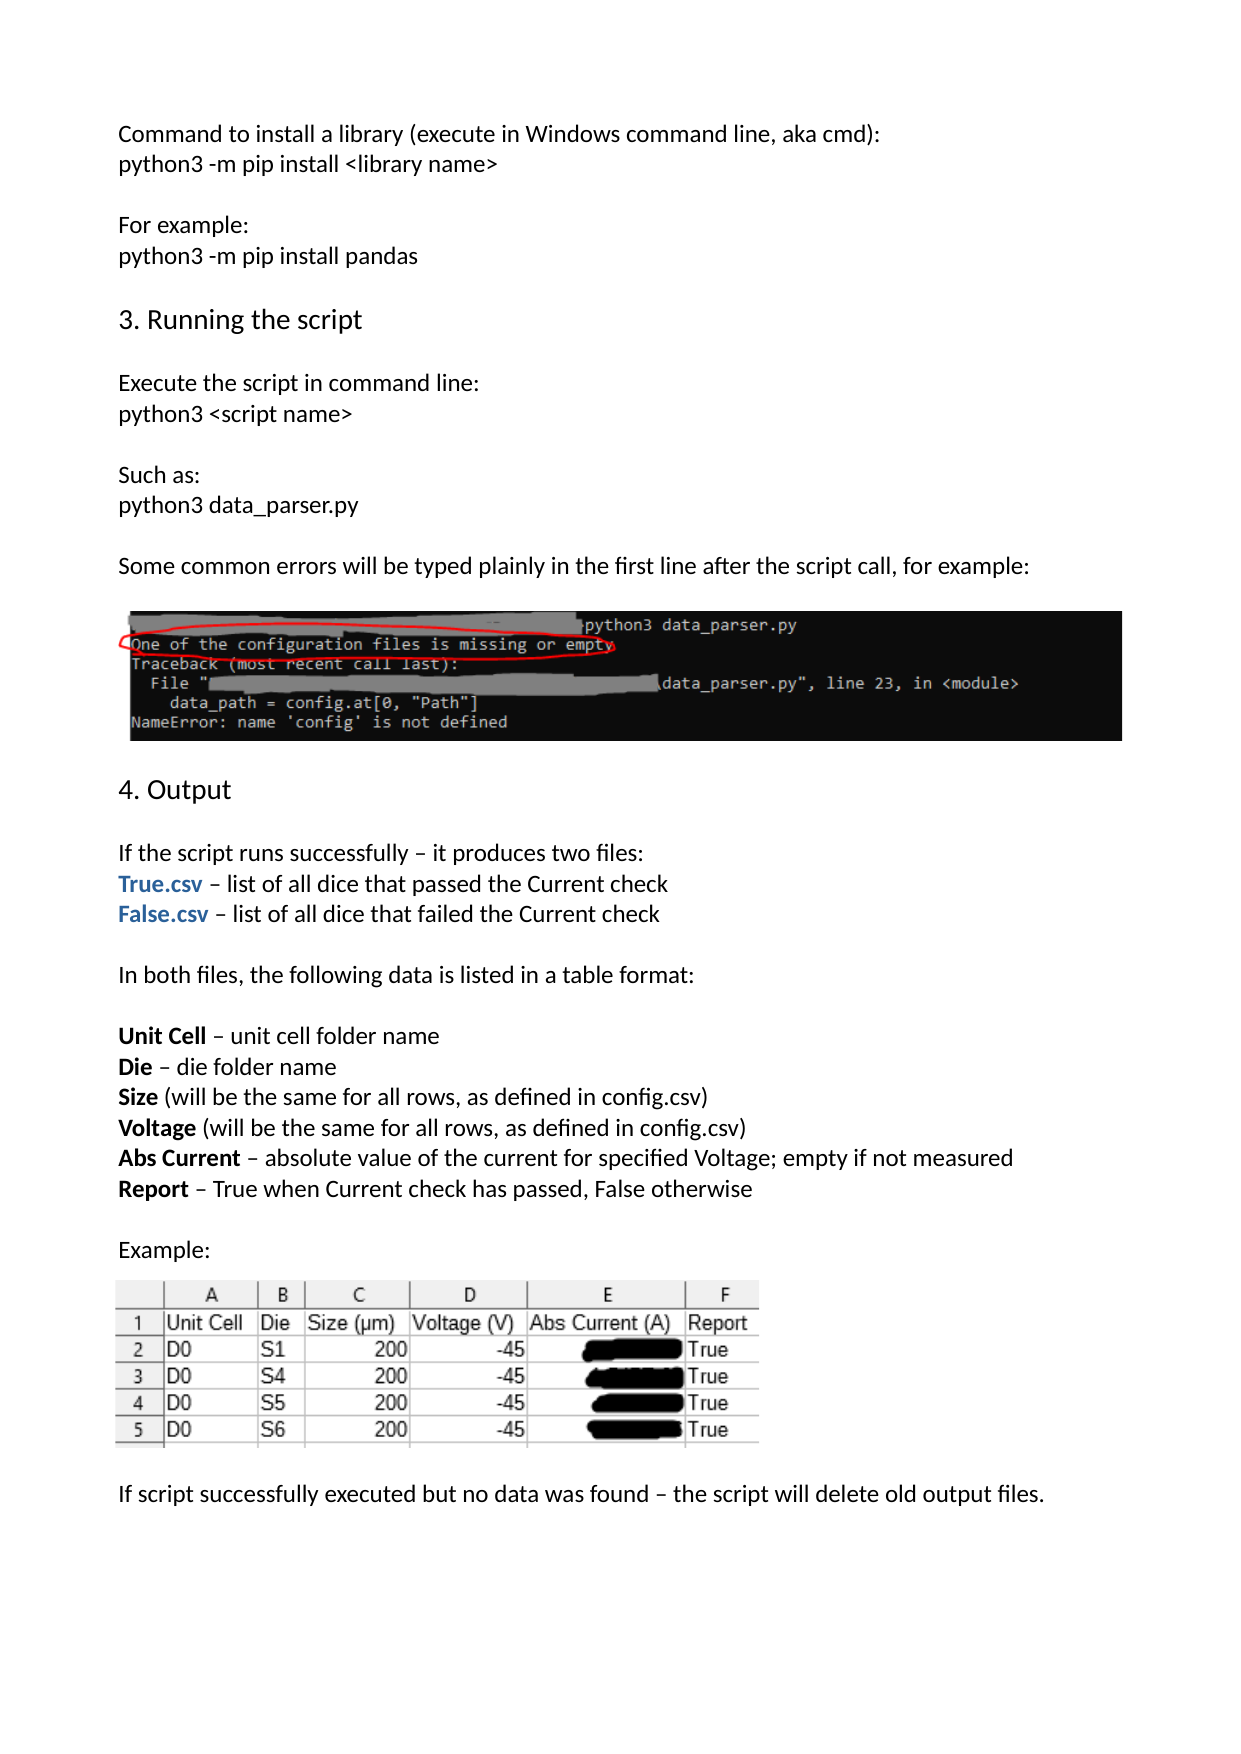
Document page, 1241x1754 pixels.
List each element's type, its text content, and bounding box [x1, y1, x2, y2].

text 3. Running the script [118, 301, 1122, 337]
text In both files, the following data is listed in a table format: [118, 959, 1122, 990]
text python3 -m pip install <library name> [118, 149, 1122, 179]
text Report – True when Current check has passed, False otherwise [118, 1173, 1122, 1203]
text False.csv – list of all dice that failed the Current check [118, 898, 1122, 929]
text python3 -m pip install pandas [118, 240, 1122, 271]
text python3 data_parser.py [118, 489, 1122, 520]
text Some common errors will be typed plainly in the first line after the script call, for example: [118, 551, 1122, 581]
text Such as: [118, 459, 1122, 489]
text Voltage (will be the same for all rows, as defined in config.csv) [118, 1112, 1122, 1142]
text Execute the script in command line: [118, 367, 1122, 398]
text Die – die folder name [118, 1051, 1122, 1081]
text Example: [118, 1234, 1122, 1264]
text 4. Output [118, 771, 1122, 807]
text python3 <script name> [118, 398, 1122, 428]
text Size (will be the same for all rows, as defined in config.csv) [118, 1081, 1122, 1112]
text If script successfully executed but no data was found – the script will delete old output files. [118, 1478, 1122, 1509]
text Unit Cell – unit cell folder name [118, 1020, 1122, 1051]
text Command to install a library (execute in Windows command line, aka cmd): [118, 118, 1122, 149]
text If the script runs successfully – it produces two files: [118, 837, 1122, 868]
text For example: [118, 210, 1122, 240]
text Abs Current – absolute value of the current for specified Voltage; empty if not measured [118, 1142, 1122, 1173]
text True.csv – list of all dice that passed the Current check [118, 868, 1122, 898]
picture [115, 1280, 760, 1448]
picture [118, 611, 1123, 741]
